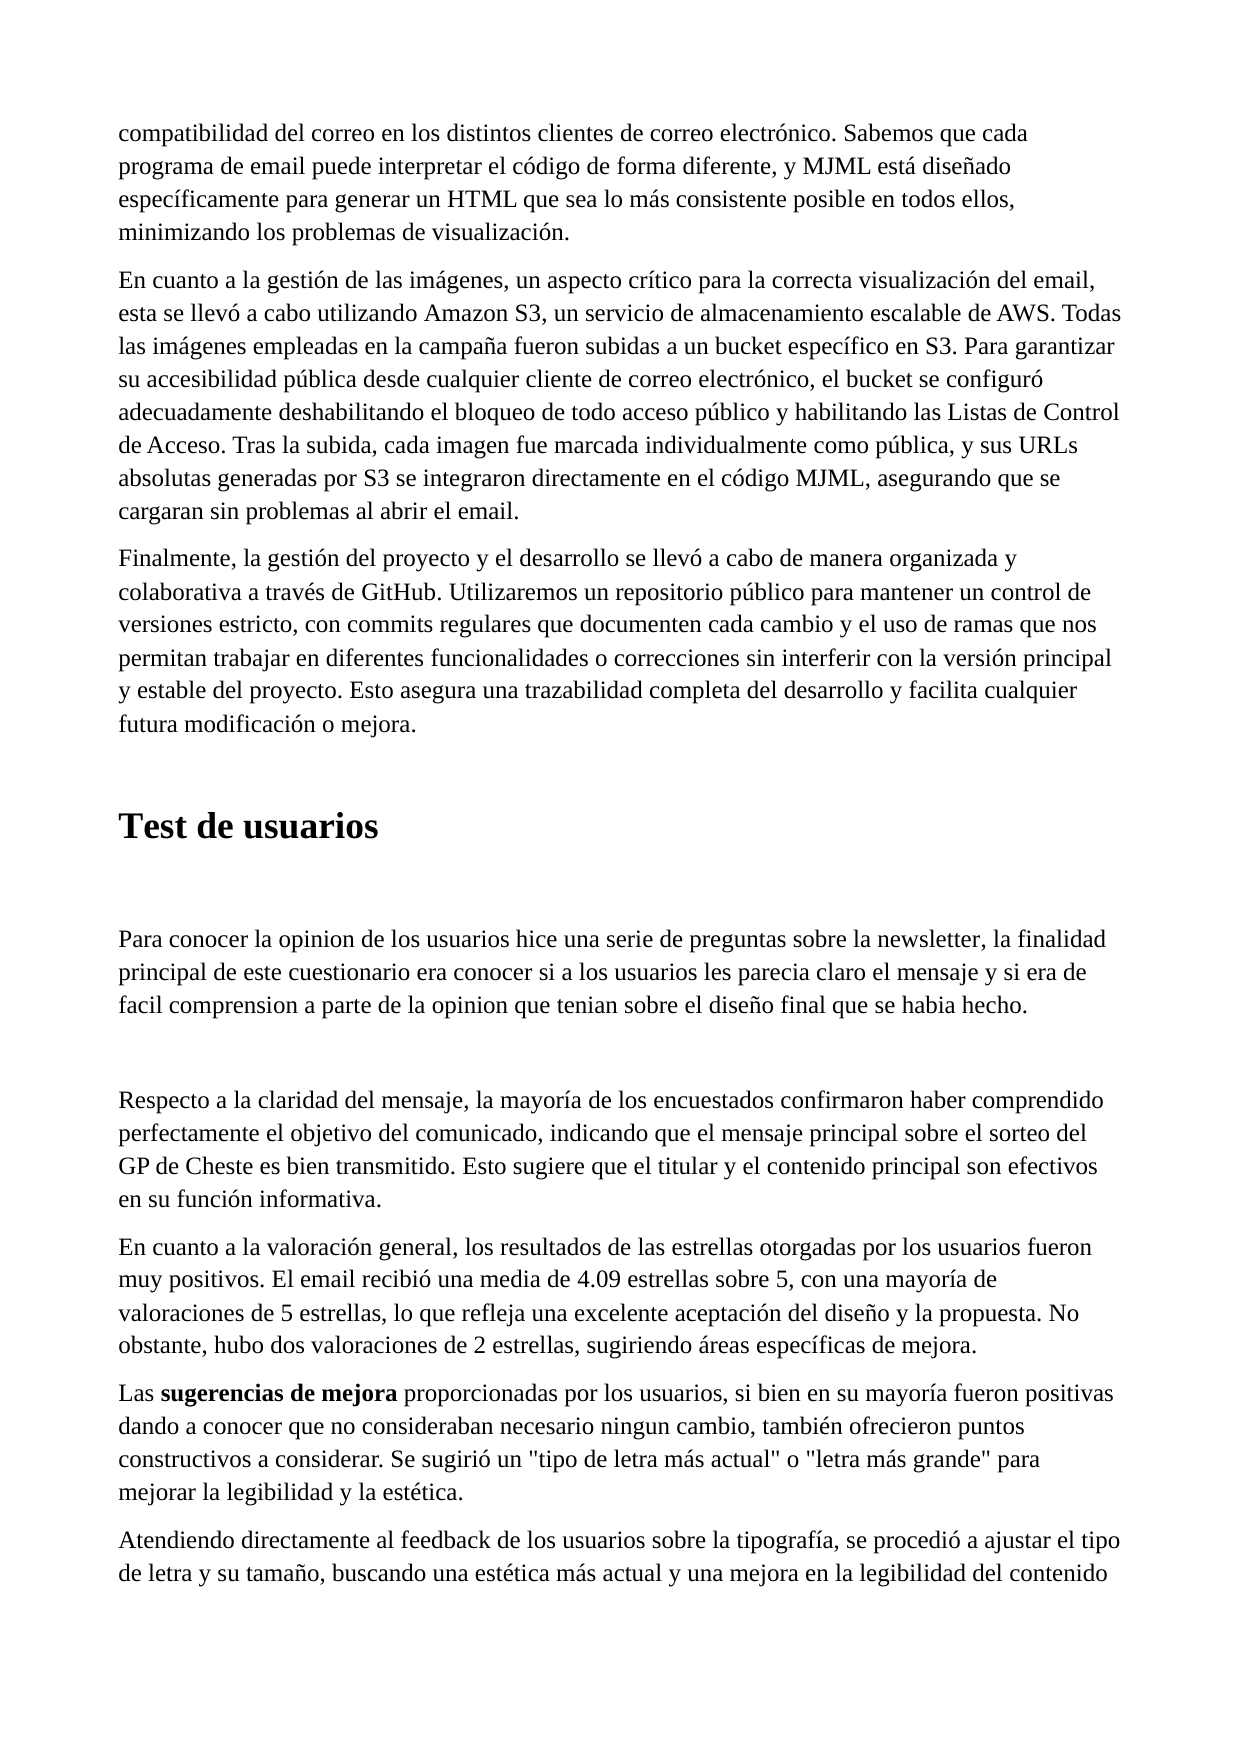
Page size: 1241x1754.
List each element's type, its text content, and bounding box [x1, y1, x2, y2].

text Atendiendo directamente al feedback de los usuarios sobre la tipografía, se procedió a ajustar el tipo de letra y su tamaño, buscando una estética más actual y una mejora en la legibilidad del contenido [118, 1525, 1122, 1587]
text compatibilidad del correo en los distintos clientes de correo electrónico. Sabemos que cada programa de email puede interpretar el código de forma diferente, y MJML está diseñado específicamente para generar un HTML que sea lo más consistente posible en todos ellos, minimizando los problemas de visualización. [118, 118, 1122, 246]
text En cuanto a la gestión de las imágenes, un aspecto crítico para la correcta visualización del email, esta se llevó a cabo utilizando Amazon S3, un servicio de almacenamiento escalable de AWS. Todas las imágenes empleadas en la campaña fueron subidas a un bucket específico en S3. Para garantizar su accesibilidad pública desde cualquier cliente de correo electrónico, el bucket se configuró adecuadamente deshabilitando el bloqueo de todo acceso público y habilitando las Listas de Control de Acceso. Tras la subida, cada imagen fue marcada individualmente como pública, y sus URLs absolutas generadas por S3 se integraron directamente en el código MJML, asegurando que se cargaran sin problemas al abrir el email. [118, 265, 1122, 525]
text Respecto a la claridad del mensaje, la mayoría de los encuestados confirmaron haber comprendido perfectamente el objetivo del comunicado, indicando que el mensaje principal sobre el sorteo del GP de Cheste es bien transmitido. Esto sugiere que el titular y el contenido principal son efectivos en su función informativa. [118, 1085, 1122, 1213]
text Finalmente, la gestión del proyecto y el desarrollo se llevó a cabo de manera organizada y colaborativa a través de GitHub. Utilizaremos un repositorio público para mantener un control de versiones estricto, con commits regulares que documenten cada cambio y el uso de ramas que nos permitan trabajar en diferentes funcionalidades o correcciones sin interferir con la versión principal y estable del proyecto. Esto asegura una trazabilidad completa del desarrollo y facilita cualquier futura modificación o mejora. [118, 543, 1122, 737]
text Las sugerencias de mejora proporcionadas por los usuarios, si bien en su mayoría fueron positivas dando a conocer que no consideraban necesario ningun cambio, también ofrecieron puntos constructivos a considerar. Se sugirió un "tipo de letra más actual" o "letra más grande" para mejorar la legibilidad y la estética. [118, 1378, 1122, 1506]
text En cuanto a la valoración general, los resultados de las estrellas otorgadas por los usuarios fueron muy positivos. El email recibió una media de 4.09 estrellas sobre 5, con una mayoría de valoraciones de 5 estrellas, lo que refleja una excelente aceptación del diseño y la propuesta. No obstante, hubo dos valoraciones de 2 estrellas, sugiriendo áreas específicas de mejora. [118, 1232, 1122, 1359]
text Test de usuarios [118, 804, 1122, 847]
text Para conocer la opinion de los usuarios hice una serie de preguntas sobre la newsletter, la finalidad principal de este cuestionario era conocer si a los usuarios les parecia claro el mensaje y si era de facil comprension a parte de la opinion que tenian sobre el diseño final que se habia hecho. [118, 924, 1122, 1018]
